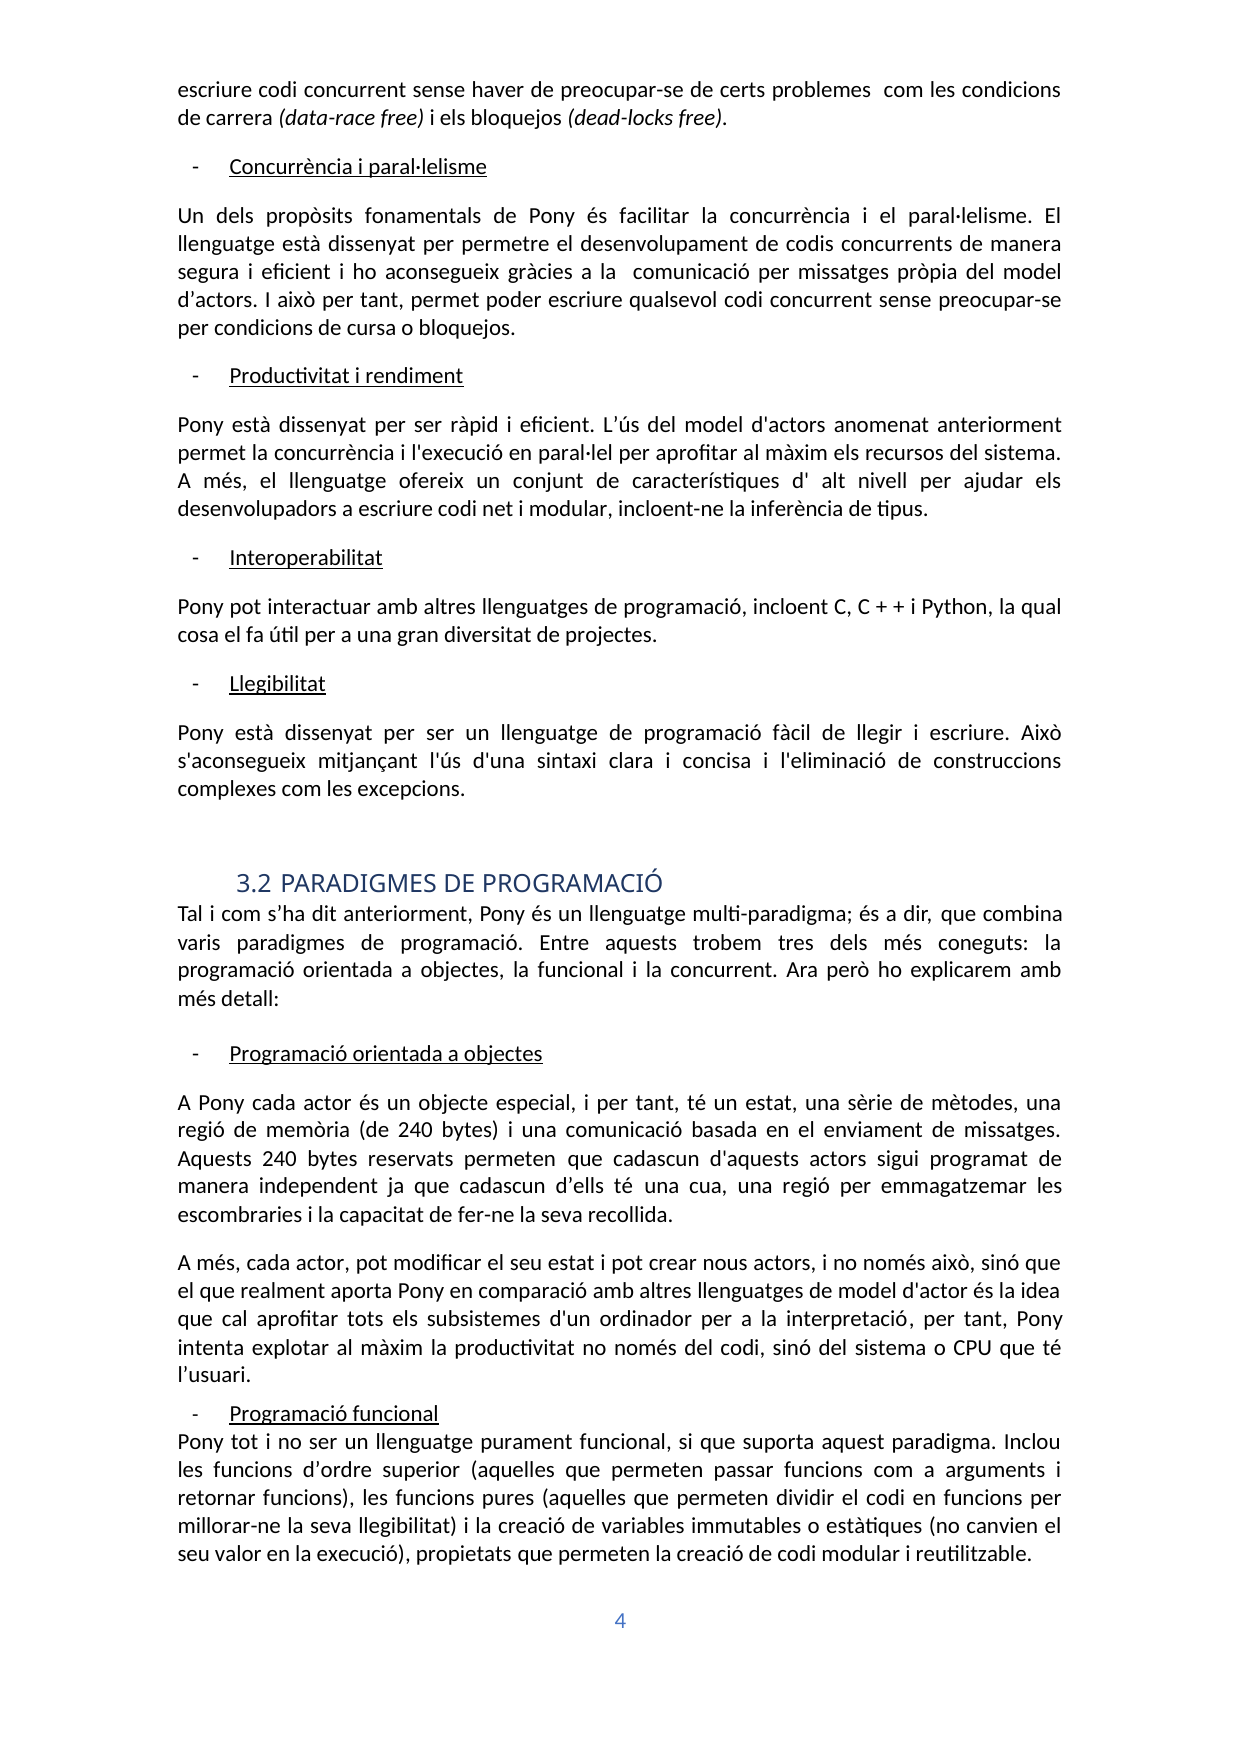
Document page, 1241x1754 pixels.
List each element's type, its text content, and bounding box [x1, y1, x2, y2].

list Llegibilitat [192, 669, 1063, 697]
text Tal i com s’ha dit anteriorment, Pony és un llenguatge multi-paradigma; és a dir, que combina varis paradigmes de programació. Entre aquests trobem tres dels més coneguts: la programació orientada a objectes, la funcional i la concurrent. Ara però ho explicarem amb més detall: [177, 899, 1063, 1012]
text Un dels propòsits fonamentals de Pony és facilitar la concurrència i el paral·lelisme. El llenguatge està dissenyat per permetre el desenvolupament de codis concurrents de manera segura i eficient i ho aconsegueix gràcies a la comunicació per missatges pròpia del model d’actors. I això per tant, permet poder escriure qualsevol codi concurrent sense preocupar-se per condicions de cursa o bloquejos. [177, 201, 1063, 341]
list Programació funcional [192, 1399, 1063, 1427]
list Concurrència i paral·lelisme [192, 152, 1063, 180]
list Productivitat i rendiment [192, 362, 1063, 390]
list Programació orientada a objectes [192, 1039, 1063, 1067]
text Pony està dissenyat per ser ràpid i eficient. L’ús del model d'actors anomenat anteriorment permet la concurrència i l'execució en paral·lel per aprofitar al màxim els recursos del sistema. A més, el llenguatge ofereix un conjunt de característiques d' alt nivell per ajudar els desenvolupadors a escriure codi net i modular, incloent-ne la inferència de tipus. [177, 411, 1063, 523]
text escriure codi concurrent sense haver de preocupar-se de certs problemes com les condicions de carrera (data-race free) i els bloquejos (dead-locks free). [177, 75, 1063, 131]
text A més, cada actor, pot modificar el seu estat i pot crear nous actors, i no només això, sinó que el que realment aporta Pony en comparació amb altres llenguatges de model d'actor és la idea que cal aprofitar tots els subsistemes d'un ordinador per a la interpretació, per tant, Pony intenta explotar al màxim la productivitat no només del codi, sinó del sistema o CPU que té l’usuari. [177, 1248, 1063, 1389]
list Interoperabilitat [192, 543, 1063, 571]
list PARADIGMES DE PROGRAMACIÓ [236, 866, 1063, 899]
text A Pony cada actor és un objecte especial, i per tant, té un estat, una sèrie de mètodes, una regió de memòria (de 240 bytes) i una comunicació basada en el enviament de missatges. Aquests 240 bytes reservats permeten que cadascun d'aquests actors sigui programat de manera independent ja que cadascun d’ells té una cua, una regió per emmagatzemar les escombraries i la capacitat de fer-ne la seva recollida. [177, 1088, 1063, 1228]
text Pony està dissenyat per ser un llenguatge de programació fàcil de llegir i escriure. Això s'aconsegueix mitjançant l'ús d'una sintaxi clara i concisa i l'eliminació de construccions complexes com les excepcions. [177, 718, 1063, 802]
text Pony tot i no ser un llenguatge purament funcional, si que suporta aquest paradigma. Inclou les funcions d’ordre superior (aquelles que permeten passar funcions com a arguments i retornar funcions), les funcions pures (aquelles que permeten dividir el codi en funcions per millorar-ne la seva llegibilitat) i la creació de variables immutables o estàtiques (no canvien el seu valor en la execució), propietats que permeten la creació de codi modular i reutilitzable. [177, 1427, 1063, 1567]
text Pony pot interactuar amb altres llenguatges de programació, incloent C, C + + i Python, la qual cosa el fa útil per a una gran diversitat de projectes. [177, 592, 1063, 648]
